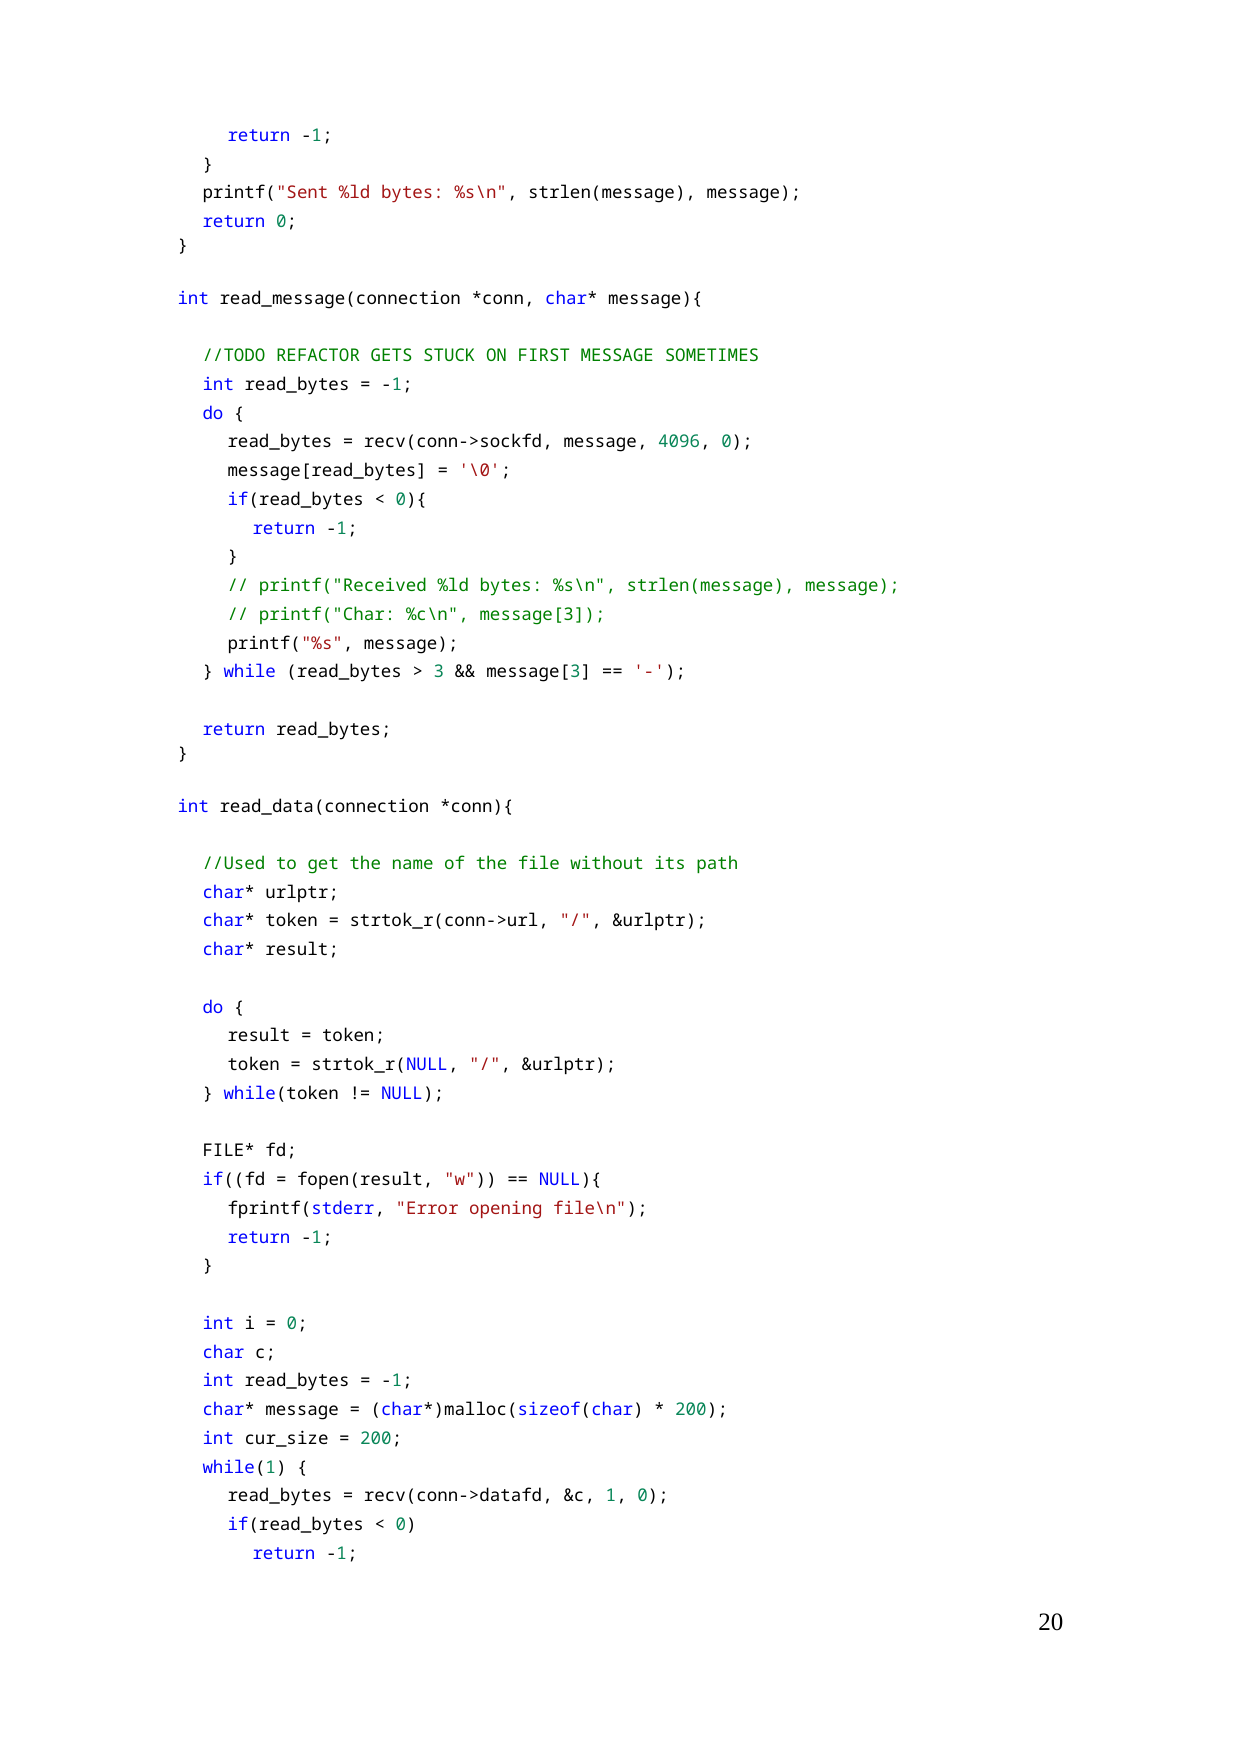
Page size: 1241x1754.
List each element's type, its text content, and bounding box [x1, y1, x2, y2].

text } [177, 147, 1063, 176]
text while(1) { [177, 1450, 1063, 1478]
text char* result; [177, 932, 1063, 961]
text } while(token != NULL); [177, 1076, 1063, 1105]
text // printf("Char: %c\n", message[3]); [177, 597, 1063, 626]
text printf("Sent %ld bytes: %s\n", strlen(message), message); [177, 176, 1063, 204]
text return 0; [177, 204, 1063, 233]
text FILE* fd; [177, 1133, 1063, 1162]
text return -1; [177, 1536, 1063, 1565]
text int read_message(connection *conn, char* message){ [177, 286, 1063, 309]
text result = token; [177, 1018, 1063, 1047]
text int read_bytes = -1; [177, 1363, 1063, 1392]
text int read_bytes = -1; [177, 367, 1063, 396]
text return -1; [177, 511, 1063, 539]
text if((fd = fopen(result, "w")) == NULL){ [177, 1162, 1063, 1191]
text // printf("Received %ld bytes: %s\n", strlen(message), message); [177, 568, 1063, 597]
text char c; [177, 1335, 1063, 1363]
text if(read_bytes < 0){ [177, 482, 1063, 511]
text int read_data(connection *conn){ [177, 793, 1063, 817]
text token = strtok_r(NULL, "/", &urlptr); [177, 1047, 1063, 1076]
text read_bytes = recv(conn->sockfd, message, 4096, 0); [177, 424, 1063, 453]
text return -1; [177, 118, 1063, 147]
text int i = 0; [177, 1306, 1063, 1335]
text if(read_bytes < 0) [177, 1507, 1063, 1536]
text } [177, 539, 1063, 568]
text return -1; [177, 1220, 1063, 1248]
text char* urlptr; [177, 875, 1063, 903]
text return read_bytes; [177, 712, 1063, 741]
text //Used to get the name of the file without its path [177, 846, 1063, 875]
text //TODO REFACTOR GETS STUCK ON FIRST MESSAGE SOMETIMES [177, 338, 1063, 367]
text message[read_bytes] = '\0'; [177, 453, 1063, 482]
text printf("%s", message); [177, 626, 1063, 654]
text char* message = (char*)malloc(sizeof(char) * 200); [177, 1392, 1063, 1421]
text fprintf(stderr, "Error opening file\n"); [177, 1191, 1063, 1220]
text } [177, 1248, 1063, 1277]
text do { [177, 396, 1063, 424]
text int cur_size = 200; [177, 1421, 1063, 1450]
text } [177, 233, 1063, 257]
text char* token = strtok_r(conn->url, "/", &urlptr); [177, 903, 1063, 932]
text do { [177, 990, 1063, 1018]
text } [177, 741, 1063, 765]
text read_bytes = recv(conn->datafd, &c, 1, 0); [177, 1478, 1063, 1507]
text } while (read_bytes > 3 && message[3] == '-'); [177, 654, 1063, 683]
